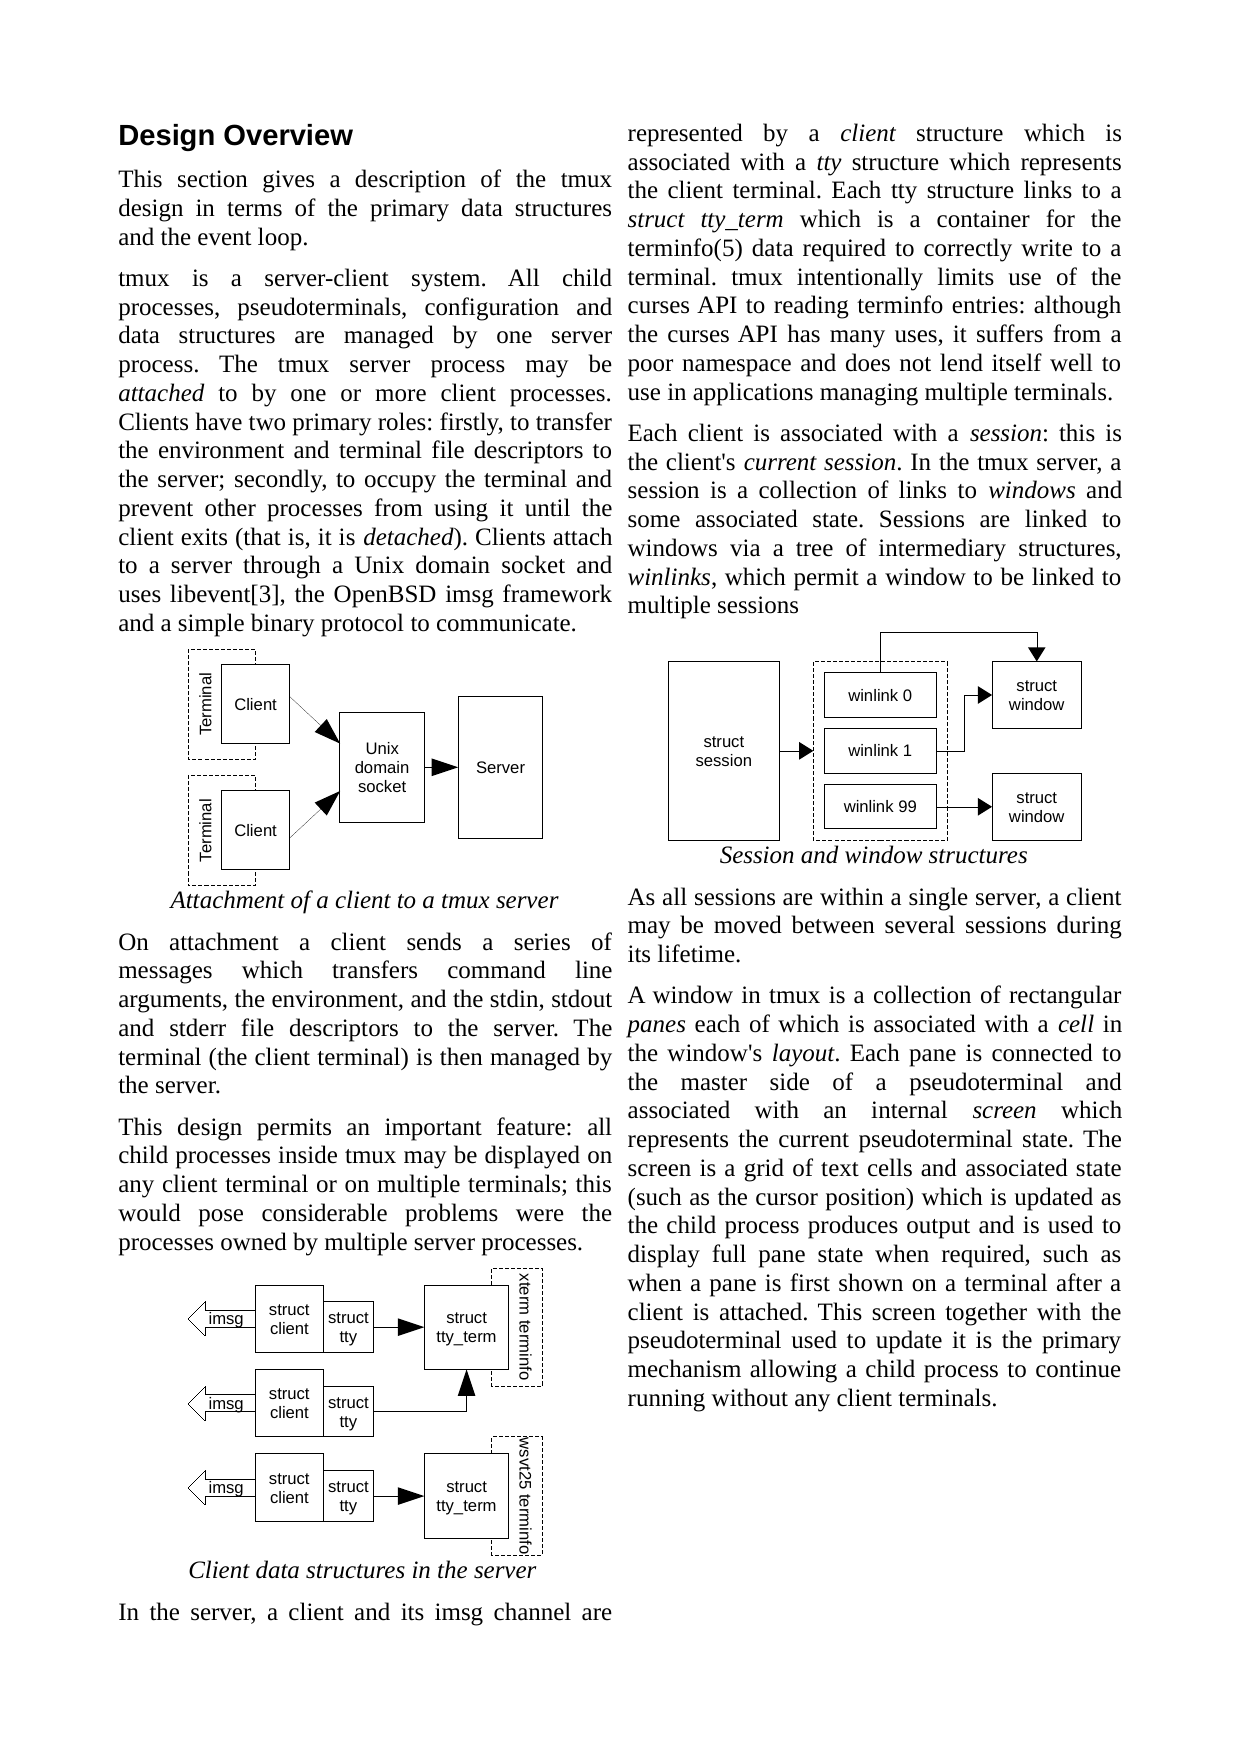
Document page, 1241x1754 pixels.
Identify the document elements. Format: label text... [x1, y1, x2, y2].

text Session and window structures [948, 696, 1082, 807]
subtitle Design Overview [118, 118, 613, 152]
text As all sessions are within a single server, a client may be moved between several sessions during its lifetime. [627, 882, 1122, 968]
text Client data structures in the server [188, 1489, 543, 1584]
text Attachment of a client to a tmux server [159, 662, 572, 914]
text Session and window structures [668, 644, 880, 751]
text Session and window structures [881, 644, 1037, 751]
text represented by a client structure which is associated with a tty structure which represents the client terminal. Each tty structure links to a struct tty_term which is a container for the terminfo(5) data required to correctly write to a terminal. tmux intentionally limits use of the curses API to reading terminfo entries: although the curses API has many uses, it suffers from a poor namespace and does not lend itself well to use in applications managing multiple terminals. [627, 118, 1122, 406]
text Client data structures in the server [188, 1281, 491, 1327]
text Client data structures in the server [188, 1320, 466, 1411]
text Session and window structures [1038, 644, 1082, 661]
text Each client is associated with a session: this is the client's current session. In the tmux server, a session is a collection of links to windows and some associated state. Sessions are linked to windows via a tree of intermediary structures, winlinks, which permit a window to be linked to multiple sessions [627, 418, 1122, 619]
text A window in tmux is a collection of rectangular panes each of which is associated with a cell in the window's layout. Each pane is connected to the master side of a pseudoterminal and associated with an internal screen which represents the current pseudoterminal state. The screen is a grid of text cells and associated state (such as the cursor position) which is updated as the child process produces output and is used to display full pane state when required, such as when a pane is first shown on a terminal after a client is attached. This screen together with the pseudoterminal used to update it is the primary mechanism allowing a child process to continue running without any client terminals. [627, 981, 1122, 1412]
text Client data structures in the server [188, 1370, 543, 1496]
text This design permits an important feature: all child processes inside tmux may be displayed on any client terminal or on multiple terminals; this would pose considerable problems were the processes owned by multiple server processes. [118, 1112, 613, 1256]
text In the server, a client and its imsg channel are [118, 1597, 613, 1625]
text Session and window structures [668, 752, 1082, 869]
text tmux is a server-client system. All child processes, pseudoterminals, configuration and data structures are managed by one server process. The tmux server process may be attached to by one or more client processes. Clients have two primary roles: firstly, to transfer the environment and terminal file descriptors to the server; secondly, to occupy the terminal and prevent other processes from using it until the client exits (that is, it is detached). Clients attach to a server through a Unix domain socket and uses libevent[3], the OpenBSD imsg framework and a simple binary protocol to communicate. [118, 263, 613, 637]
text On attachment a client sends a series of messages which transfers command line arguments, the environment, and the stdin, stdout and stderr file descriptors to the server. The terminal (the client terminal) is then managed by the server. [118, 927, 613, 1099]
text This section gives a description of the tmux design in terms of the primary data structures and the event loop. [118, 164, 613, 250]
